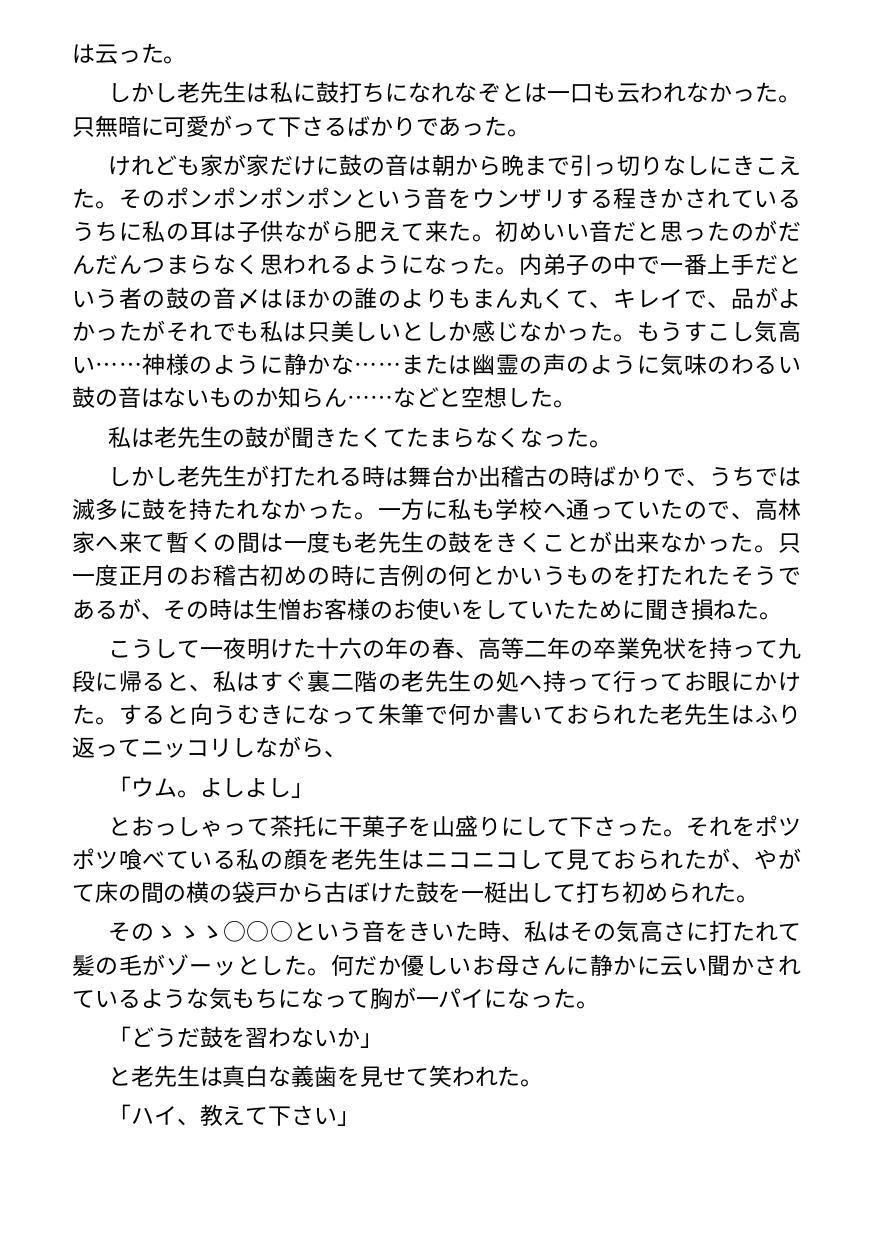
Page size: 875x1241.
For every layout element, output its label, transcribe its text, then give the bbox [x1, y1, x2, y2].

text しかし老先生が打たれる時は舞台か出稽古の時ばかりで、うちでは滅多に鼓を持たれなかった。一方に私も学校へ通っていたので、高林家へ来て暫くの間は一度も老先生の鼓をきくことが出来なかった。只一度正月のお稽古初めの時に吉例の何とかいうものを打たれたそうであるが、その時は生憎お客様のお使いをしていたために聞き損ねた。 [72, 458, 802, 625]
text しかし老先生は私に鼓打ちになれなぞとは一口も云われなかった。只無暗に可愛がって下さるばかりであった。 [72, 75, 802, 142]
text とおっしゃって茶托に干菓子を山盛りにして下さった。それをポツポツ喰べている私の顔を老先生はニコニコして見ておられたが、やがて床の間の横の袋戸から古ぼけた鼓を一梃出して打ち初められた。 [72, 809, 802, 908]
text そのゝゝゝ○○○という音をきいた時、私はその気高さに打たれて髪の毛がゾーッとした。何だか優しいお母さんに静かに云い聞かされているような気もちになって胸が一パイになった。 [72, 914, 802, 1014]
text 「ハイ、教えて下さい」 [72, 1098, 802, 1131]
text こうして一夜明けた十六の年の春、高等二年の卒業免状を持って九段に帰ると、私はすぐ裏二階の老先生の処へ持って行ってお眼にかけた。すると向うむきになって朱筆で何か書いておられた老先生はふり返ってニッコリしながら、 [72, 631, 802, 763]
text 私は老先生の鼓が聞きたくてたまらなくなった。 [72, 419, 802, 453]
text と老先生は真白な義歯を見せて笑われた。 [72, 1059, 802, 1092]
text は云った。 [72, 36, 802, 69]
text 「ウム。よしよし」 [72, 769, 802, 803]
text 「どうだ鼓を習わないか」 [72, 1020, 802, 1053]
text けれども家が家だけに鼓の音は朝から晩まで引っ切りなしにきこえた。そのポンポンポンポンという音をウンザリする程きかされているうちに私の耳は子供ながら肥えて来た。初めいい音だと思ったのがだんだんつまらなく思われるようになった。内弟子の中で一番上手だという者の鼓の音〆はほかの誰のよりもまん丸くて、キレイで、品がよかったがそれでも私は只美しいとしか感じなかった。もうすこし気高い……神様のように静かな……または幽霊の声のように気味のわるい鼓の音はないものか知らん……などと空想した。 [72, 148, 802, 413]
